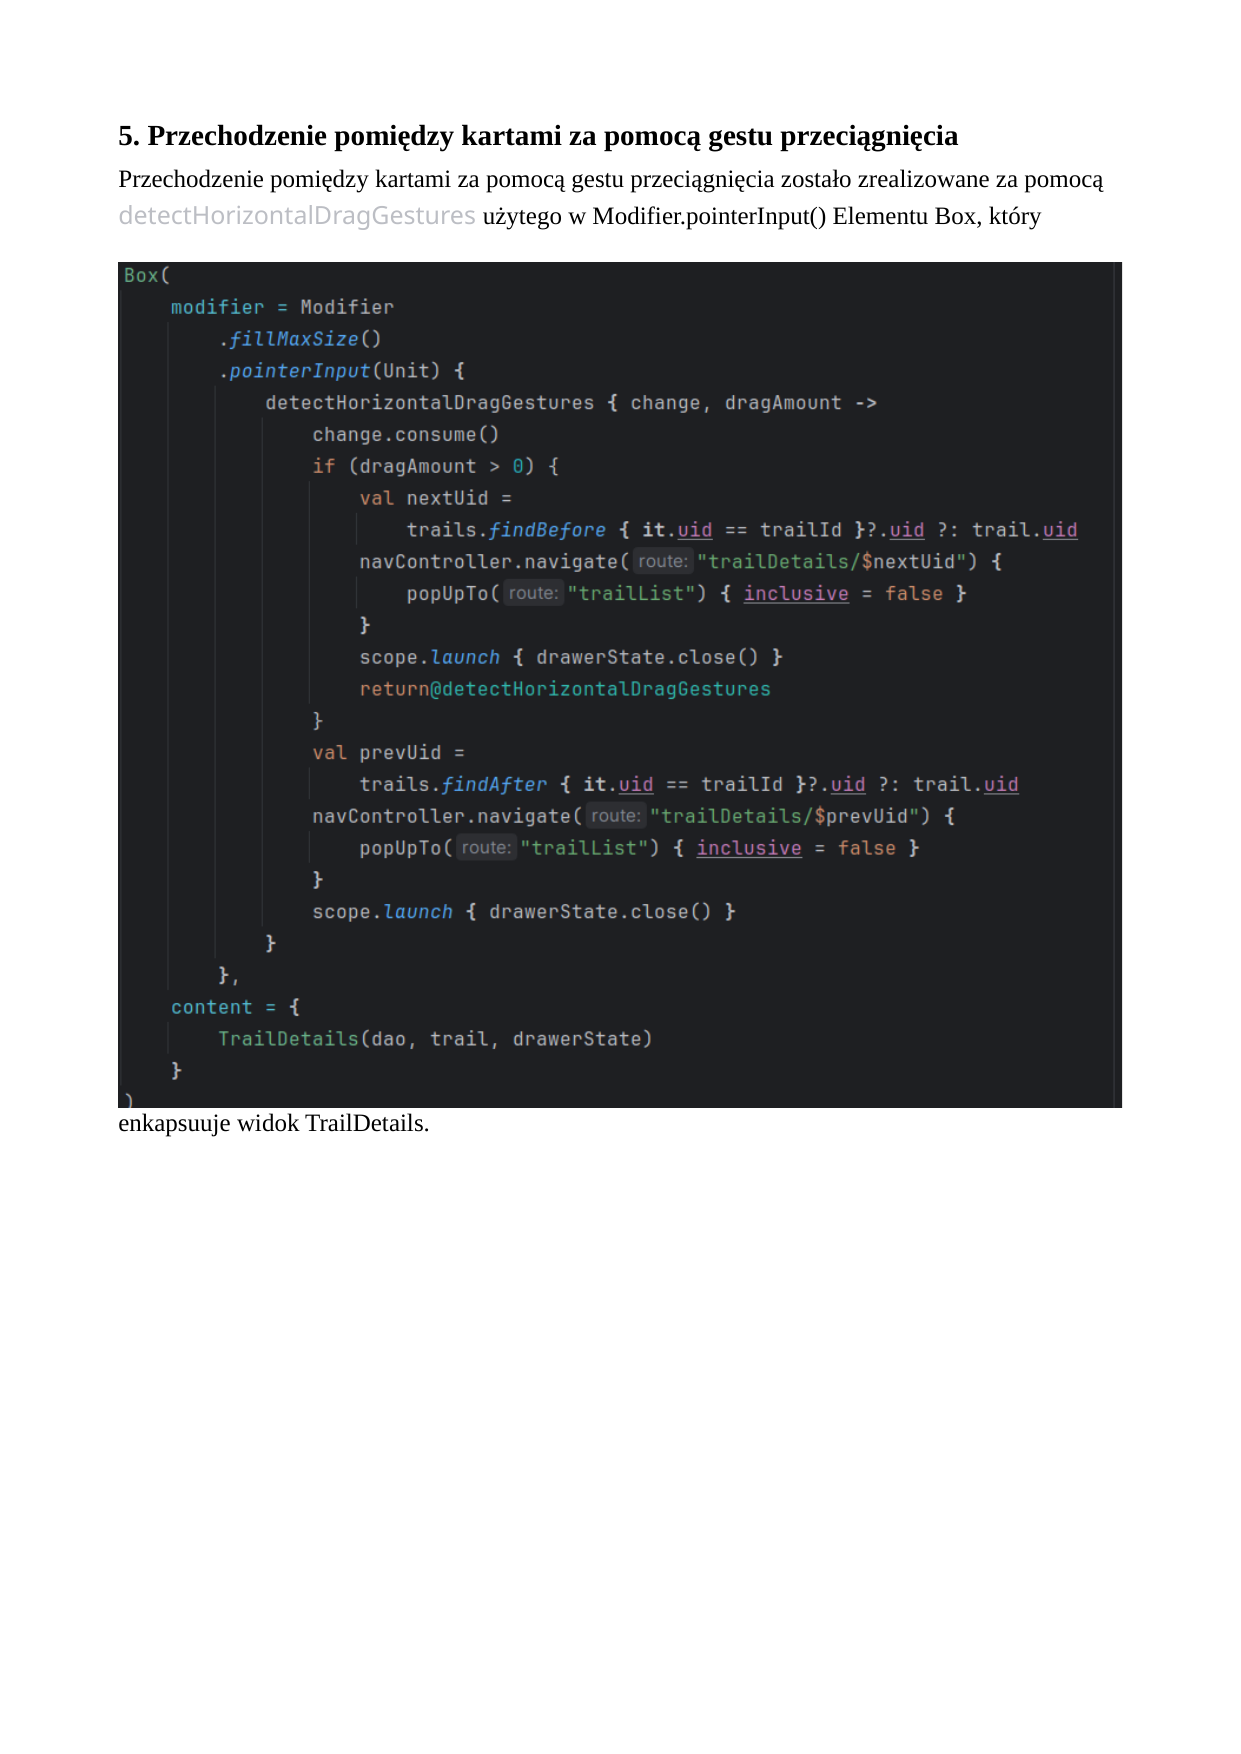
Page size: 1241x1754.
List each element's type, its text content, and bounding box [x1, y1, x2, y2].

text enkapsuuje widok TrailDetails. [118, 1108, 1122, 1202]
picture [118, 262, 1123, 1108]
subtitle 5. Przechodzenie pomiędzy kartami za pomocą gestu przeciągnięcia [118, 118, 1122, 152]
text Przechodzenie pomiędzy kartami za pomocą gestu przeciągnięcia zostało zrealizowane za pomocą detectHorizontalDragGestures użytego w Modifier.pointerInput() Elementu Box, który [118, 164, 1122, 262]
